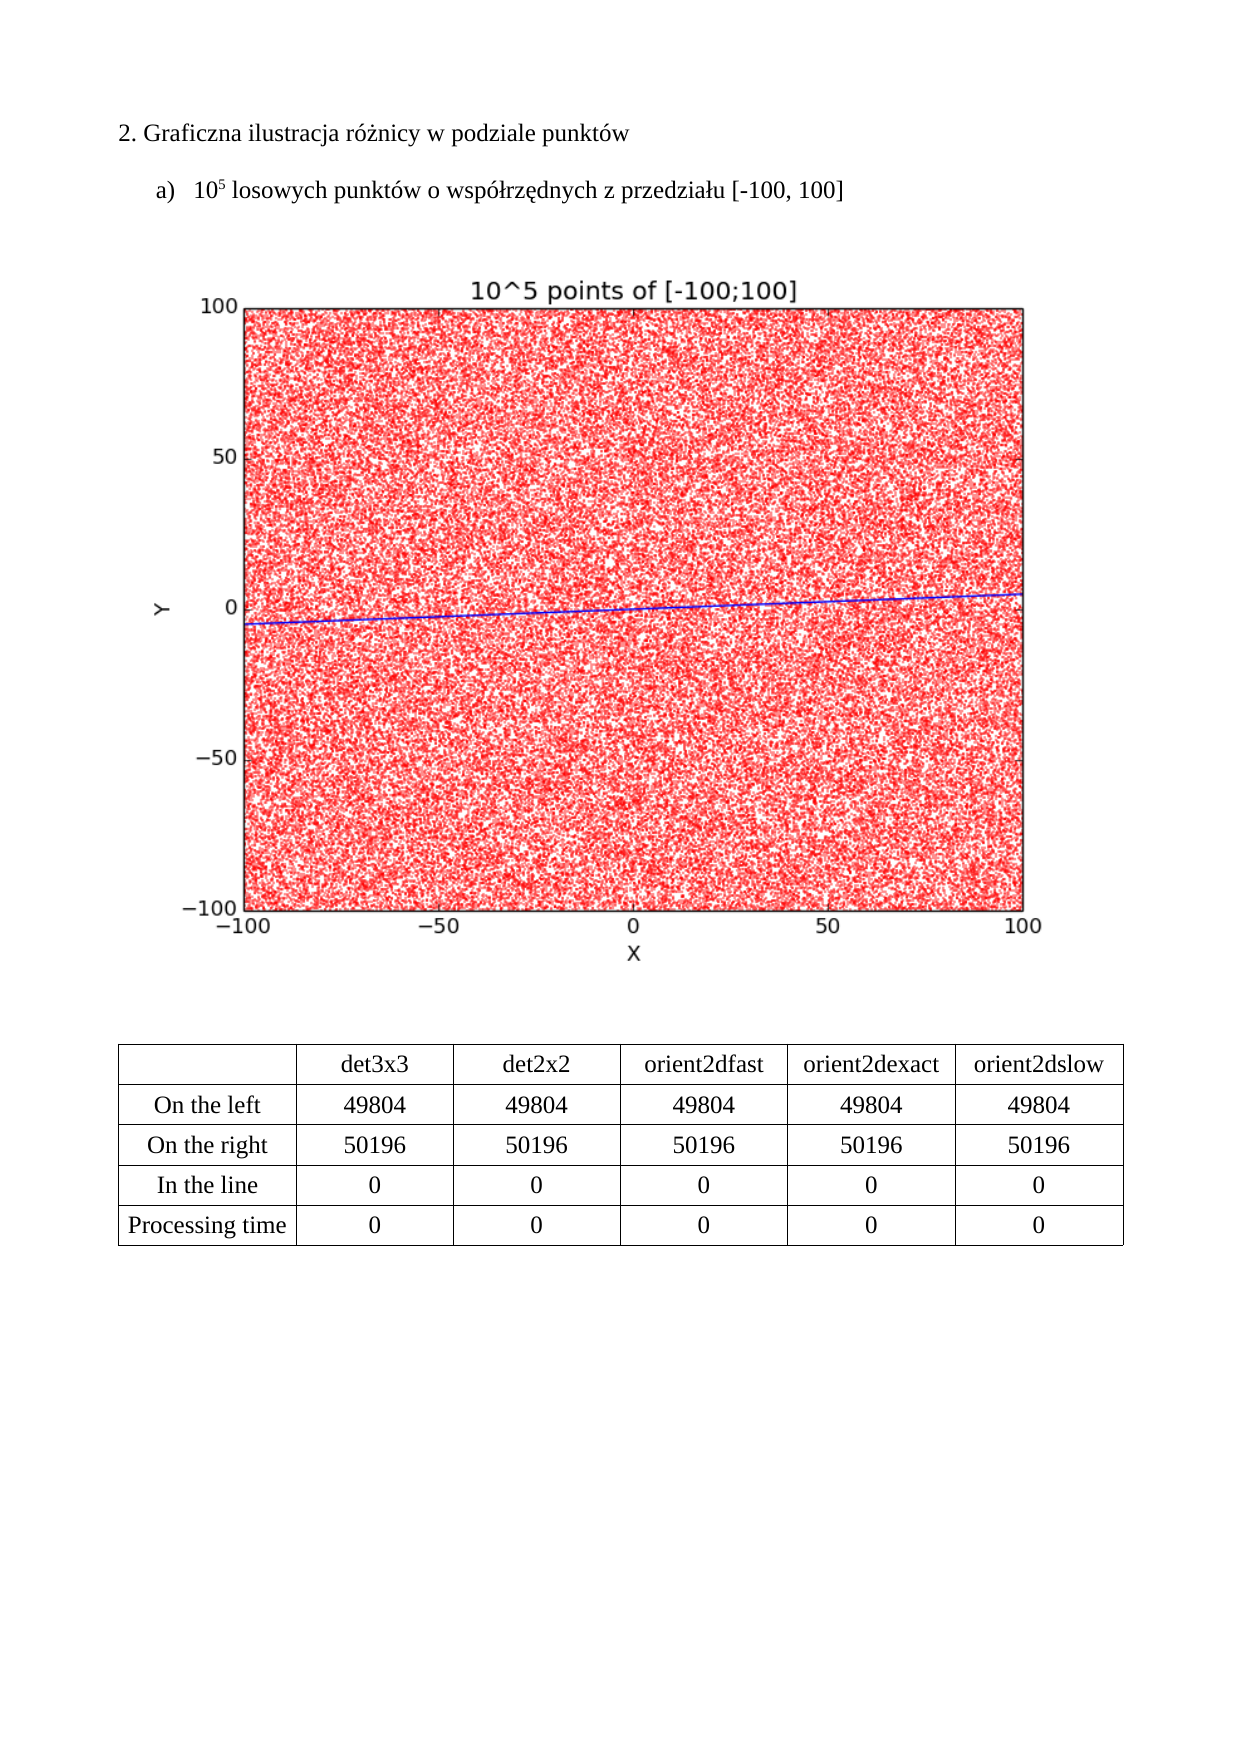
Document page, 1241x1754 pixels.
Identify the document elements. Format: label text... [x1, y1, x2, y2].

table_cell 0 [454, 1166, 620, 1205]
table_header det3x3 [297, 1045, 453, 1084]
table_header det2x2 [454, 1045, 620, 1084]
table_cell 0 [454, 1206, 620, 1245]
table_cell 50196 [788, 1125, 955, 1164]
table_cell 50196 [621, 1125, 787, 1164]
table_cell 49804 [956, 1085, 1123, 1124]
table_cell 0 [956, 1206, 1123, 1245]
table_cell 49804 [454, 1085, 620, 1124]
picture [118, 233, 1123, 986]
table_cell On the right [119, 1125, 296, 1164]
table_cell 49804 [788, 1085, 955, 1124]
table_header [119, 1045, 296, 1084]
table_cell 0 [956, 1166, 1123, 1205]
table_cell On the left [119, 1085, 296, 1124]
table_cell 49804 [621, 1085, 787, 1124]
table_cell In the line [119, 1166, 296, 1205]
table_header orient2dfast [621, 1045, 787, 1084]
table_cell 0 [788, 1206, 955, 1245]
table_header orient2dexact [788, 1045, 955, 1084]
table_cell Processing time [119, 1206, 296, 1245]
table_cell 0 [297, 1206, 453, 1245]
table_cell 50196 [956, 1125, 1123, 1164]
text 2. Graficzna ilustracja różnicy w podziale punktów [118, 118, 1122, 147]
table_header orient2dslow [956, 1045, 1123, 1084]
table_cell 50196 [297, 1125, 453, 1164]
table_cell 0 [621, 1166, 787, 1205]
table_cell 0 [297, 1166, 453, 1205]
table_cell 0 [621, 1206, 787, 1245]
table_cell 50196 [454, 1125, 620, 1164]
list 105 losowych punktów o współrzędnych z przedziału [-100, 100] [156, 176, 1122, 204]
table_cell 49804 [297, 1085, 453, 1124]
table_cell 0 [788, 1166, 955, 1205]
